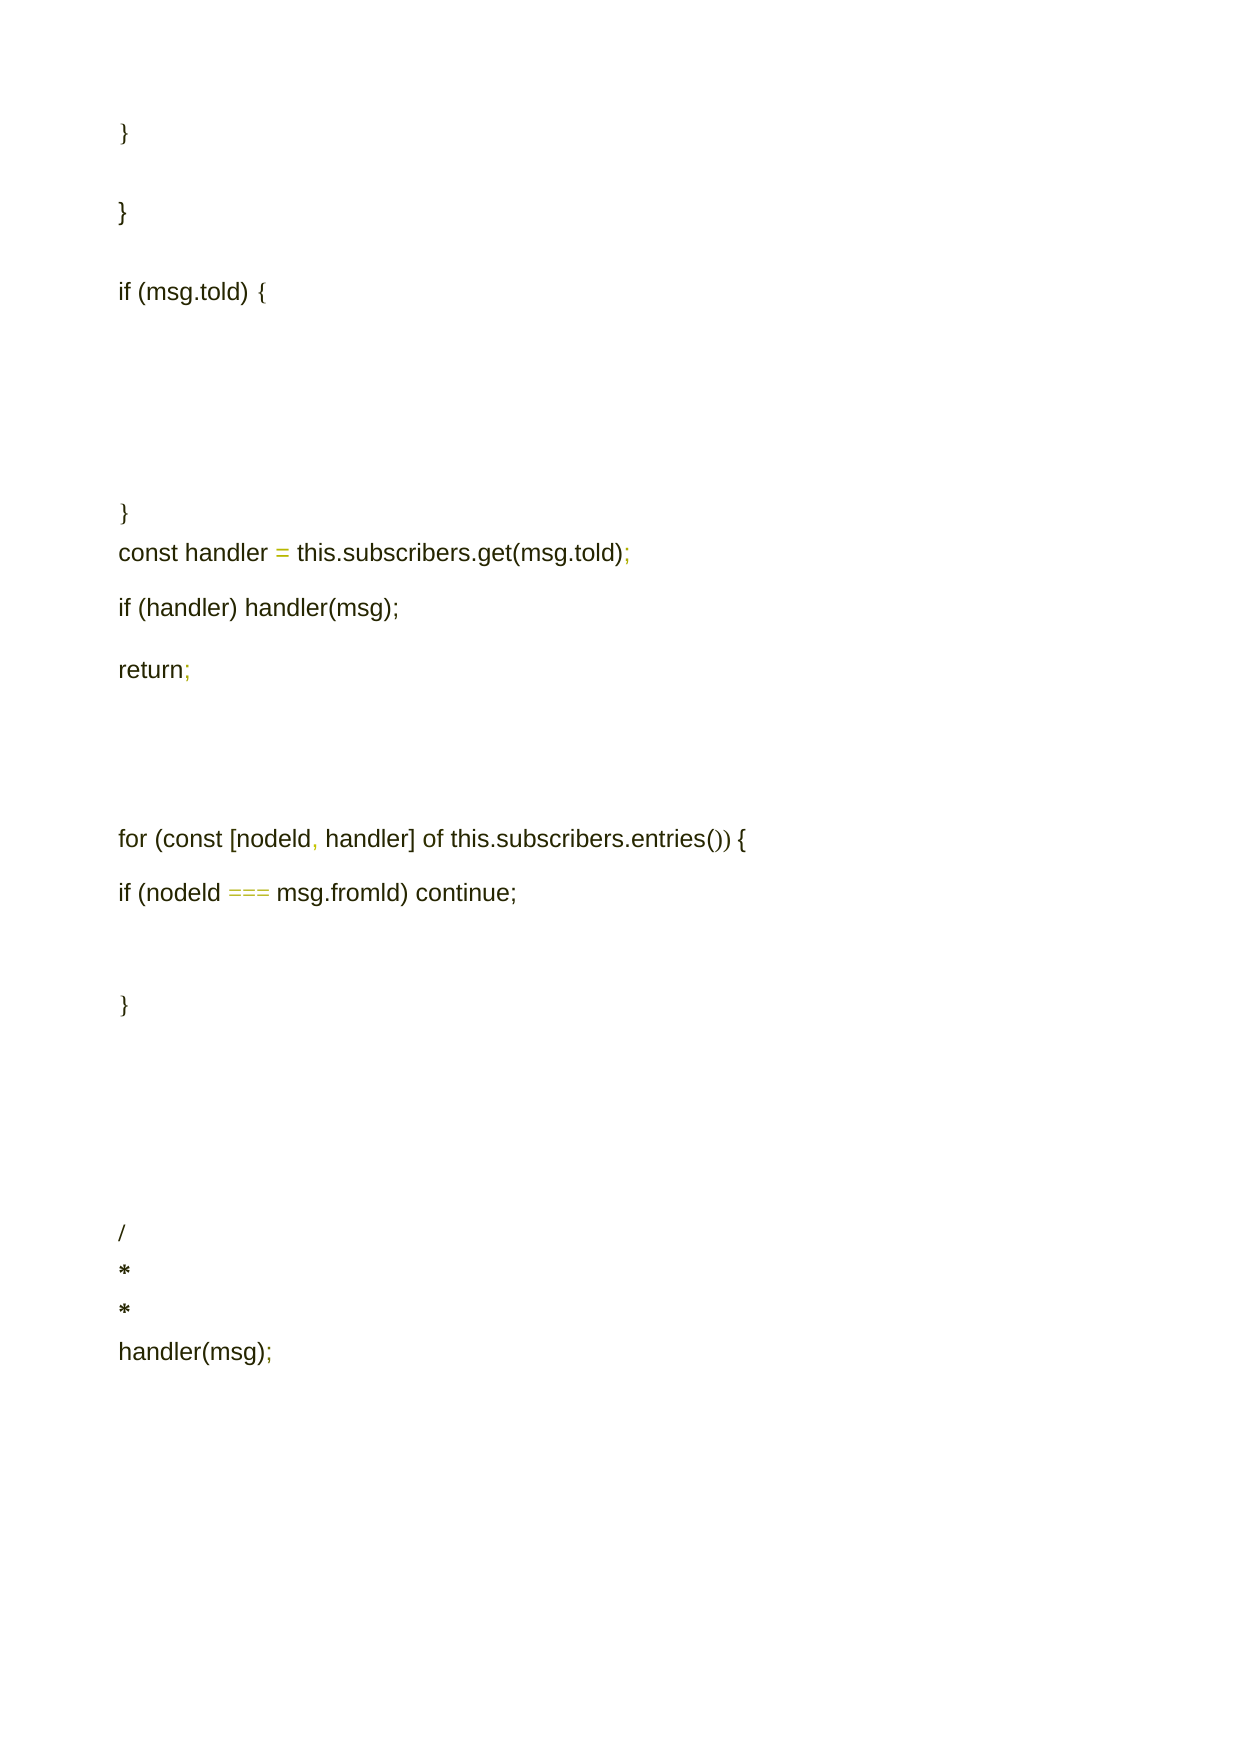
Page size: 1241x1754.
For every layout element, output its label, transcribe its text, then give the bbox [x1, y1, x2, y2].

text const handler = this.subscribers.get(msg.told); [118, 538, 1002, 567]
text } [118, 991, 137, 1019]
text handler(msg); [118, 1337, 396, 1366]
text /** [118, 1218, 133, 1326]
text if (handler) handler(msg); [118, 593, 608, 622]
text if (nodeld === msg.fromld) continue; [118, 878, 813, 907]
text if (msg.told) { [118, 276, 372, 305]
text return; [118, 655, 257, 684]
text } [118, 498, 135, 527]
text for (const [nodeld, handler] of this.subscribers.entries()) { [118, 824, 1122, 853]
